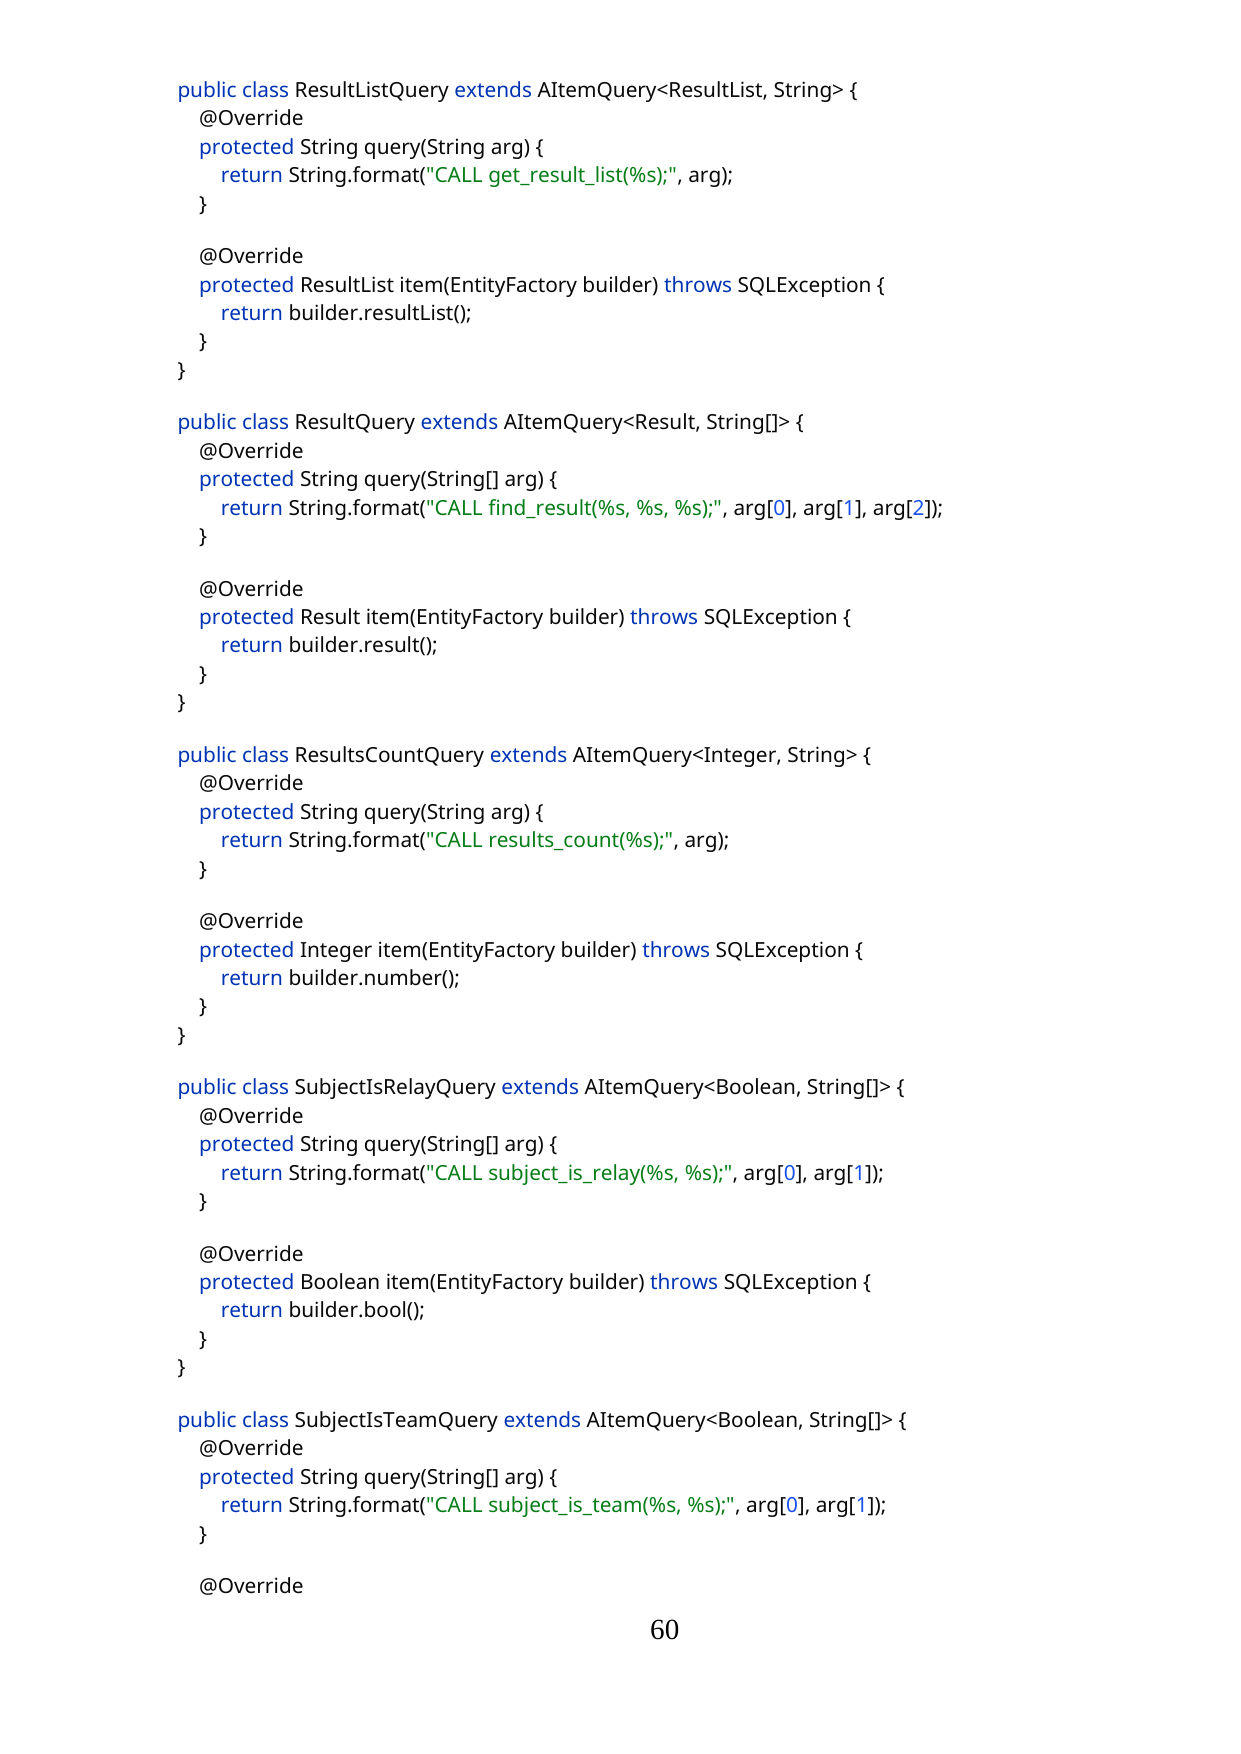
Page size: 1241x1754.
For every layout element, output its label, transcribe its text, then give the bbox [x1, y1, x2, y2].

text public class ResultQuery extends AItemQuery<Result, String[]> { @Override protected String query(String[] arg) { return String.format("CALL find_result(%s, %s, %s);", arg[0], arg[1], arg[2]); } @Override protected Result item(EntityFactory builder) throws SQLException { return builder.result(); } } [177, 407, 1152, 740]
text public class ResultListQuery extends AItemQuery<ResultList, String> { @Override protected String query(String arg) { return String.format("CALL get_result_list(%s);", arg); } @Override protected ResultList item(EntityFactory builder) throws SQLException { return builder.resultList(); } } [177, 75, 1152, 407]
text public class SubjectIsTeamQuery extends AItemQuery<Boolean, String[]> { @Override protected String query(String[] arg) { return String.format("CALL subject_is_team(%s, %s);", arg[0], arg[1]); } @Override [177, 1405, 1152, 1600]
text public class SubjectIsRelayQuery extends AItemQuery<Boolean, String[]> { @Override protected String query(String[] arg) { return String.format("CALL subject_is_relay(%s, %s);", arg[0], arg[1]); } @Override protected Boolean item(EntityFactory builder) throws SQLException { return builder.bool(); } } [177, 1072, 1152, 1405]
text public class ResultsCountQuery extends AItemQuery<Integer, String> { @Override protected String query(String arg) { return String.format("CALL results_count(%s);", arg); } @Override protected Integer item(EntityFactory builder) throws SQLException { return builder.number(); } } [177, 740, 1152, 1072]
